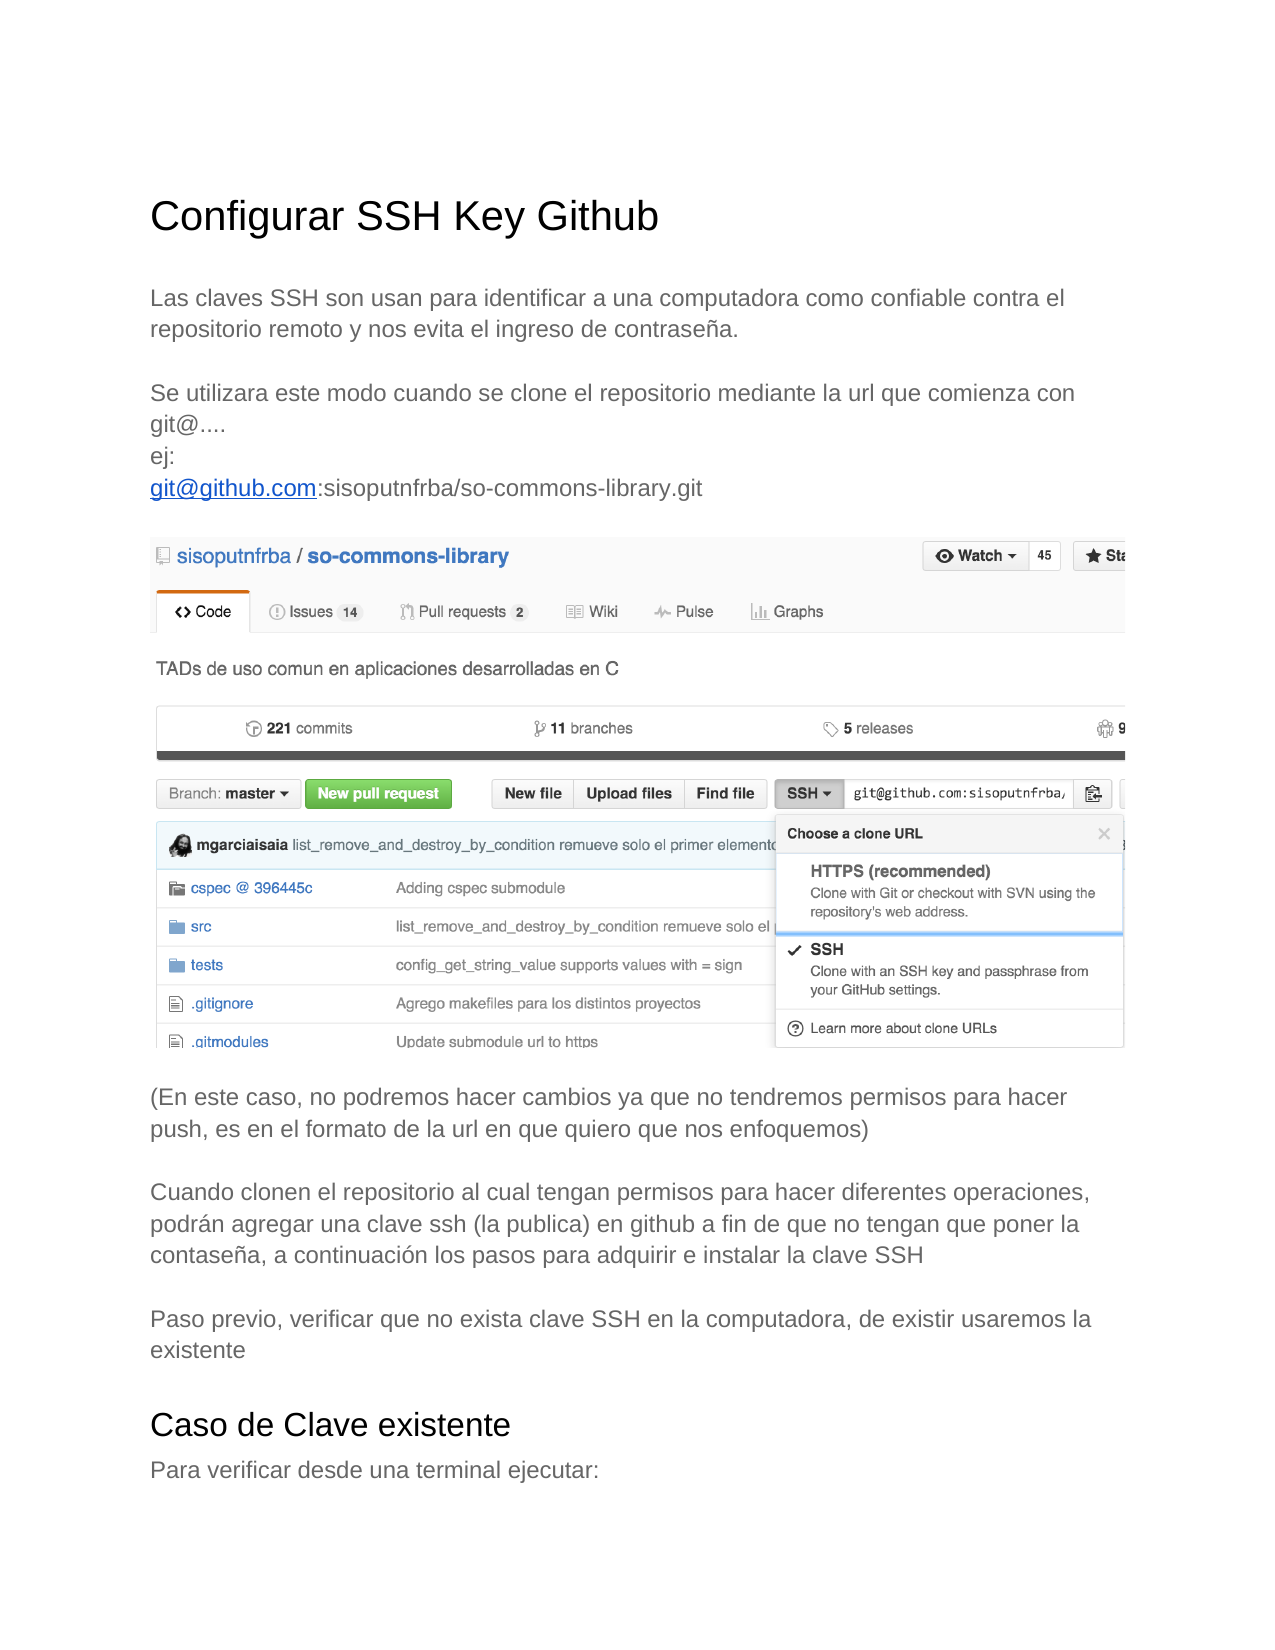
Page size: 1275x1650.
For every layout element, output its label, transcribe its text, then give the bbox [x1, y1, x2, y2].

text git@github.com:sisoputnfrba/so-commons-library.git [150, 474, 1125, 501]
subtitle Caso de Clave existente [150, 1406, 1125, 1444]
subtitle Configurar SSH Key Github [150, 192, 1125, 239]
text (En este caso, no podremos hacer cambios ya que no tendremos permisos para hacer push, es en el formato de la url en que quiero que nos enfoquemos) [150, 1083, 1125, 1142]
picture [150, 537, 1125, 1048]
text Paso previo, verificar que no exista clave SSH en la computadora, de existir usaremos la existente [150, 1305, 1125, 1364]
text ej: [150, 442, 1125, 470]
text Para verificar desde una terminal ejecutar: [150, 1456, 1125, 1484]
text Se utilizara este modo cuando se clone el repositorio mediante la url que comienza con git@.... [150, 379, 1125, 438]
text Cuando clonen el repositorio al cual tengan permisos para hacer diferentes operaciones, podrán agregar una clave ssh (la publica) en github a fin de que no tengan que poner la contaseña, a continuación los pasos para adquirir e instalar la clave SSH [150, 1178, 1125, 1269]
text Las claves SSH son usan para identificar a una computadora como confiable contra el repositorio remoto y nos evita el ingreso de contraseña. [150, 284, 1125, 343]
